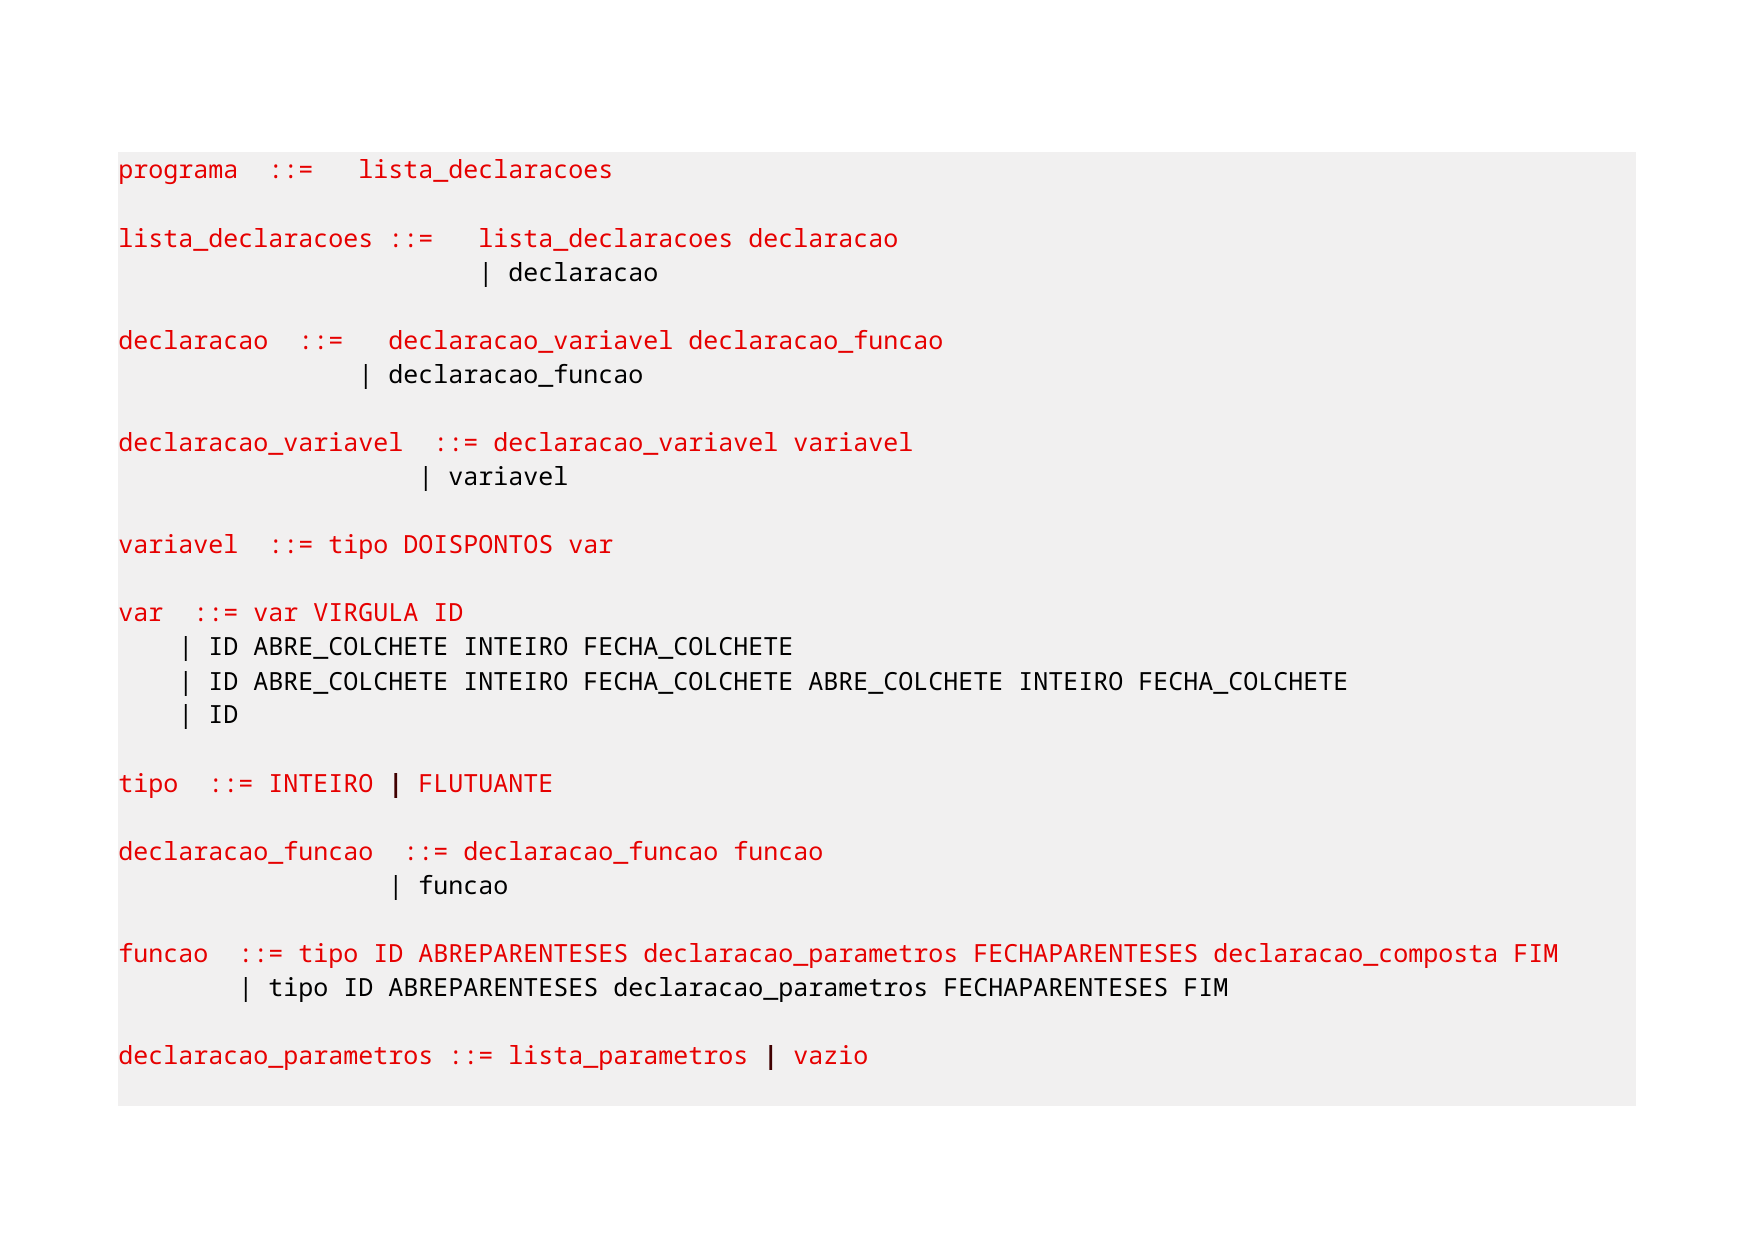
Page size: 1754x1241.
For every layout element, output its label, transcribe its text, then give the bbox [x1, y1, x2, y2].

text declaracao_variavel ::= declaracao_variavel variavel [118, 425, 1636, 459]
text declaracao_parametros ::= lista_parametros | vazio [118, 1038, 1636, 1072]
text | ID ABRE_COLCHETE INTEIRO FECHA_COLCHETE ABRE_COLCHETE INTEIRO FECHA_COLCHETE [118, 663, 1636, 697]
text var ::= var VIRGULA ID [118, 595, 1636, 629]
text | declaracao [118, 254, 1636, 288]
text tipo ::= INTEIRO | FLUTUANTE [118, 765, 1636, 799]
text declaracao ::= declaracao_variavel declaracao_funcao [118, 322, 1636, 357]
text | declaracao_funcao [118, 357, 1636, 391]
text programa ::= lista_declaracoes [118, 152, 1636, 186]
text lista_declaracoes ::= lista_declaracoes declaracao [118, 220, 1636, 254]
text variavel ::= tipo DOISPONTOS var [118, 527, 1636, 561]
text | variavel [118, 459, 1636, 493]
text | tipo ID ABREPARENTESES declaracao_parametros FECHAPARENTESES FIM [118, 970, 1636, 1004]
text | funcao [118, 867, 1636, 902]
text | ID [118, 697, 1636, 731]
text funcao ::= tipo ID ABREPARENTESES declaracao_parametros FECHAPARENTESES declaracao_composta FIM [118, 936, 1636, 970]
text | ID ABRE_COLCHETE INTEIRO FECHA_COLCHETE [118, 629, 1636, 663]
text declaracao_funcao ::= declaracao_funcao funcao [118, 833, 1636, 867]
